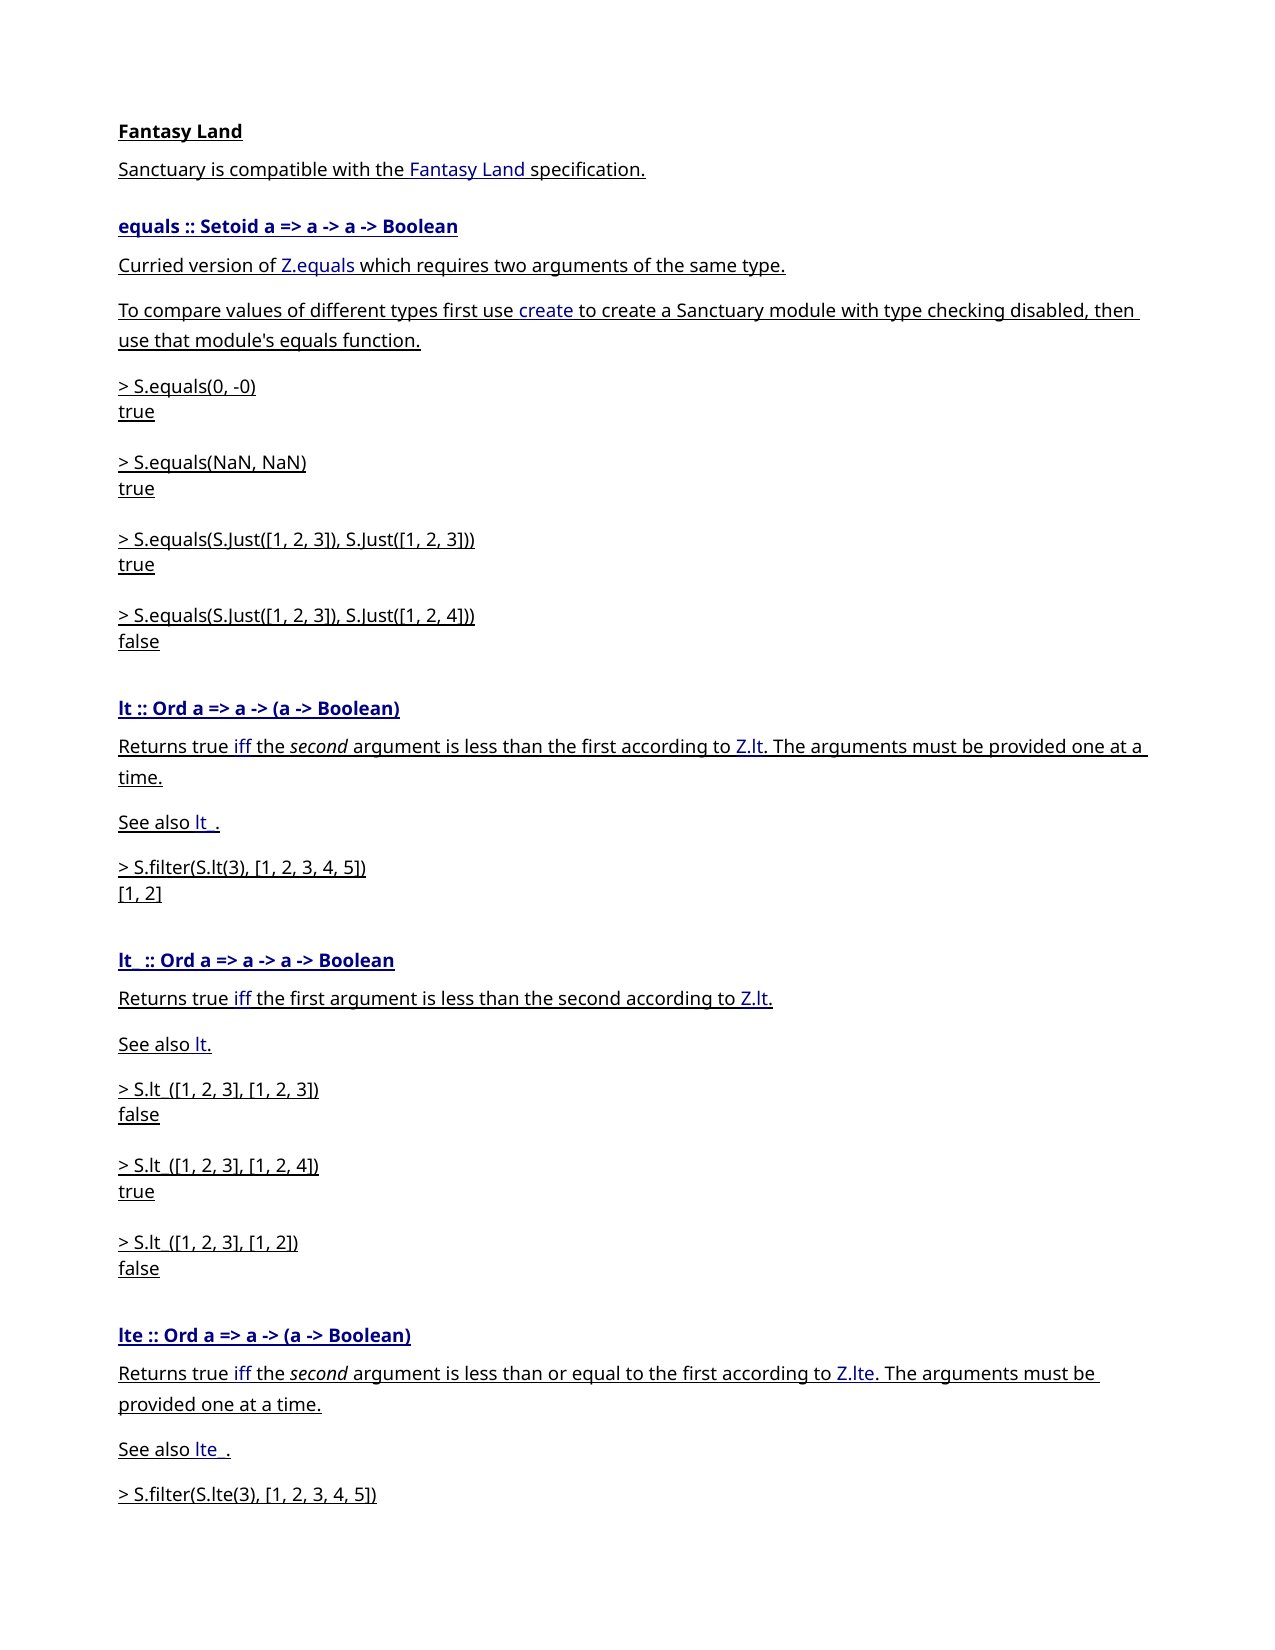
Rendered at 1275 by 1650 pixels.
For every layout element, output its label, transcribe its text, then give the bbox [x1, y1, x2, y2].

text Curried version of Z.equals which requires two arguments of the same type. [118, 252, 1157, 277]
text > S.equals(0, -0) [118, 373, 1157, 398]
text Returns true iff the second argument is less than or equal to the first according to Z.lte. The arguments must be provided one at a time. [118, 1360, 1157, 1416]
text > S.filter(S.lt(3), [1, 2, 3, 4, 5]) [118, 855, 1157, 880]
text true [118, 1178, 1157, 1204]
text > S.filter(S.lte(3), [1, 2, 3, 4, 5]) [118, 1481, 1157, 1507]
text [1, 2] [118, 880, 1157, 906]
text > S.equals(S.Just([1, 2, 3]), S.Just([1, 2, 3])) [118, 526, 1157, 552]
text true [118, 398, 1157, 424]
text false [118, 628, 1157, 654]
subtitle Fantasy Land [118, 118, 1157, 144]
text See also lt_. [118, 809, 1157, 835]
text > S.equals(NaN, NaN) [118, 449, 1157, 475]
text Sanctuary is compatible with the Fantasy Land specification. [118, 156, 1157, 182]
text See also lte_. [118, 1436, 1157, 1462]
text See also lt. [118, 1031, 1157, 1056]
text Returns true iff the second argument is less than the first according to Z.lt. The arguments must be provided one at a time. [118, 734, 1157, 790]
text To compare values of different types first use create to create a Sanctuary module with type checking disabled, then use that module's equals function. [118, 297, 1157, 353]
text > S.lt_([1, 2, 3], [1, 2, 3]) [118, 1076, 1157, 1102]
text false [118, 1102, 1157, 1127]
text true [118, 475, 1157, 501]
subtitle equals :: Setoid a => a -⁠> a -⁠> Boolean [118, 214, 1157, 239]
text false [118, 1255, 1157, 1280]
subtitle lt_ :: Ord a => a -⁠> a -⁠> Boolean [118, 948, 1157, 973]
text > S.lt_([1, 2, 3], [1, 2, 4]) [118, 1153, 1157, 1178]
text Returns true iff the first argument is less than the second according to Z.lt. [118, 986, 1157, 1011]
text > S.lt_([1, 2, 3], [1, 2]) [118, 1229, 1157, 1255]
text true [118, 552, 1157, 577]
subtitle lt :: Ord a => a -⁠> (a -⁠> Boolean) [118, 696, 1157, 721]
text > S.equals(S.Just([1, 2, 3]), S.Just([1, 2, 4])) [118, 603, 1157, 628]
subtitle lte :: Ord a => a -⁠> (a -⁠> Boolean) [118, 1322, 1157, 1348]
